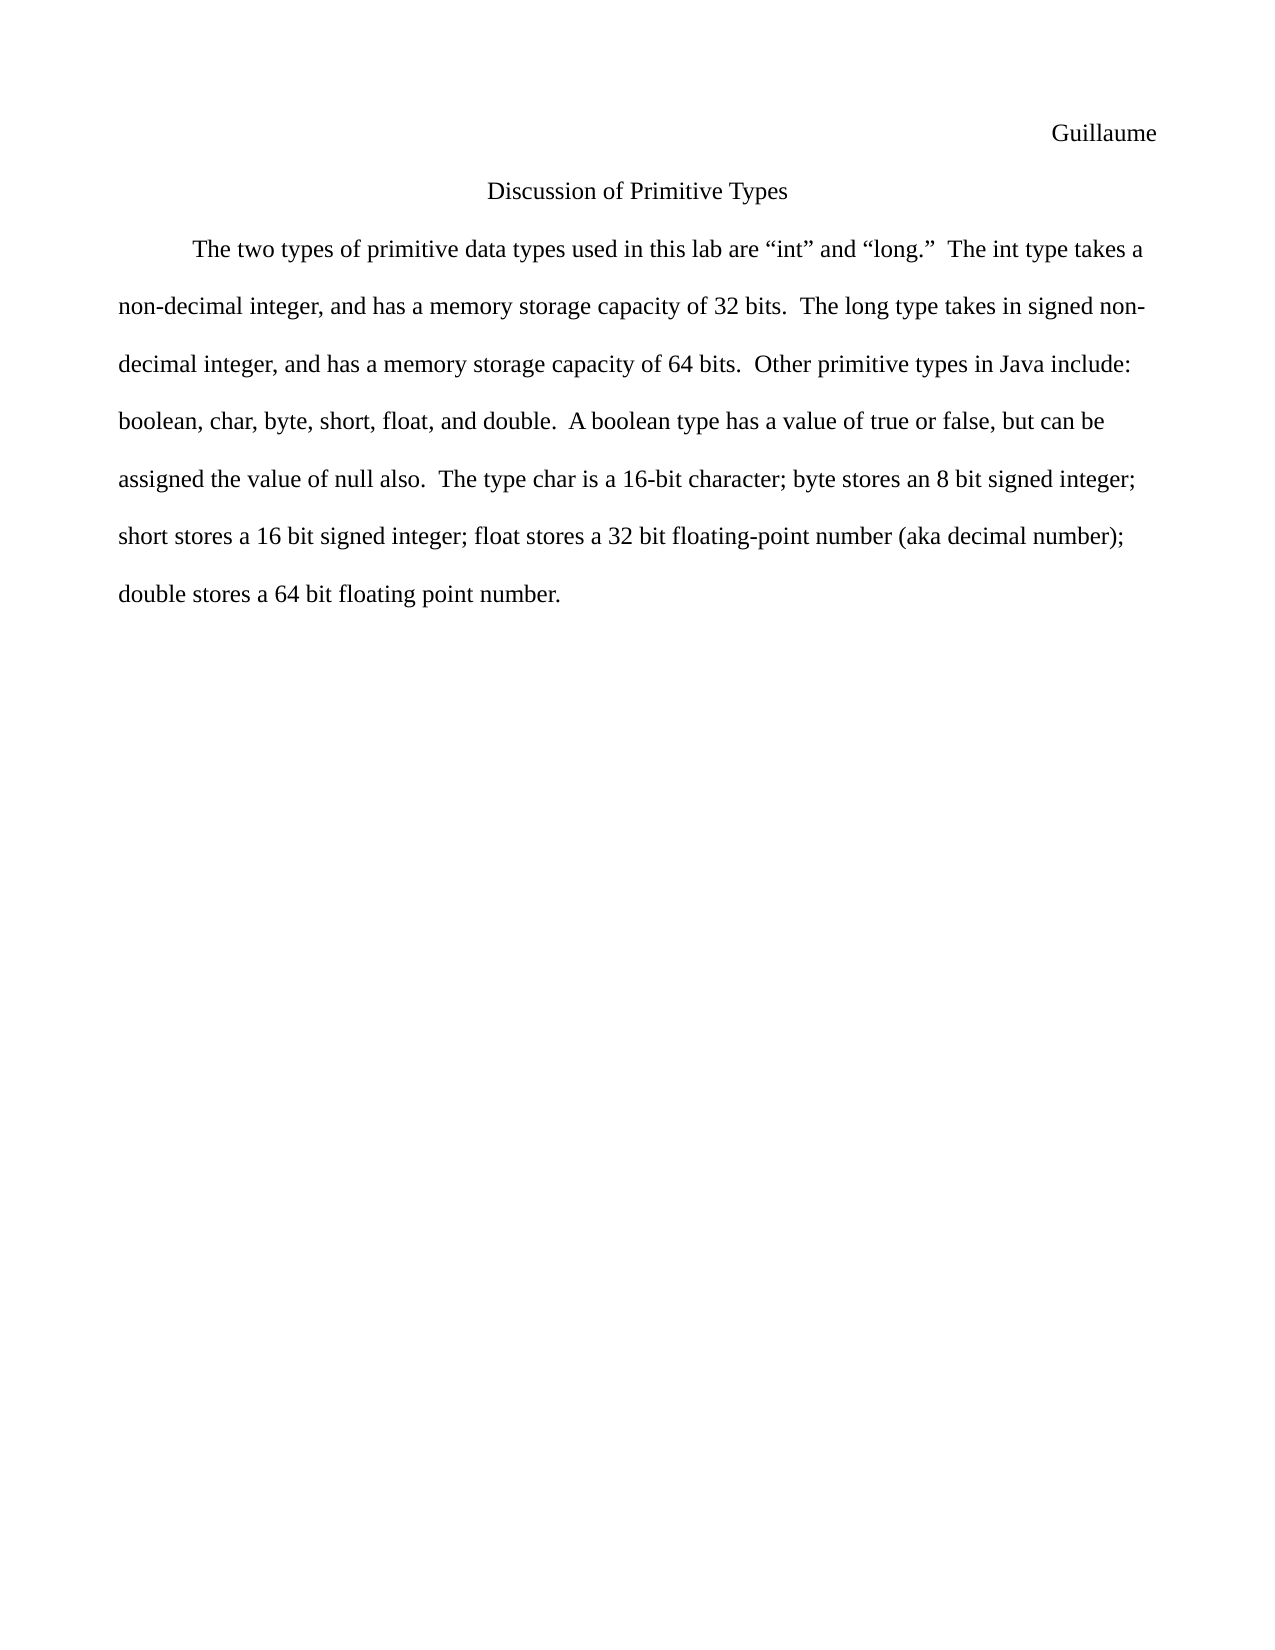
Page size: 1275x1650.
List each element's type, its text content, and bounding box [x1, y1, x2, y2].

text Discussion of Primitive Types [118, 176, 1157, 205]
text The two types of primitive data types used in this lab are “int” and “long.” The int type takes a non-decimal integer, and has a memory storage capacity of 32 bits. The long type takes in signed non-decimal integer, and has a memory storage capacity of 64 bits. Other primitive types in Java include: boolean, char, byte, short, float, and double. A boolean type has a value of true or false, but can be assigned the value of null also. The type char is a 16-bit character; byte stores an 8 bit signed integer; short stores a 16 bit signed integer; float stores a 32 bit floating-point number (aka decimal number); double stores a 64 bit floating point number. [118, 234, 1157, 608]
